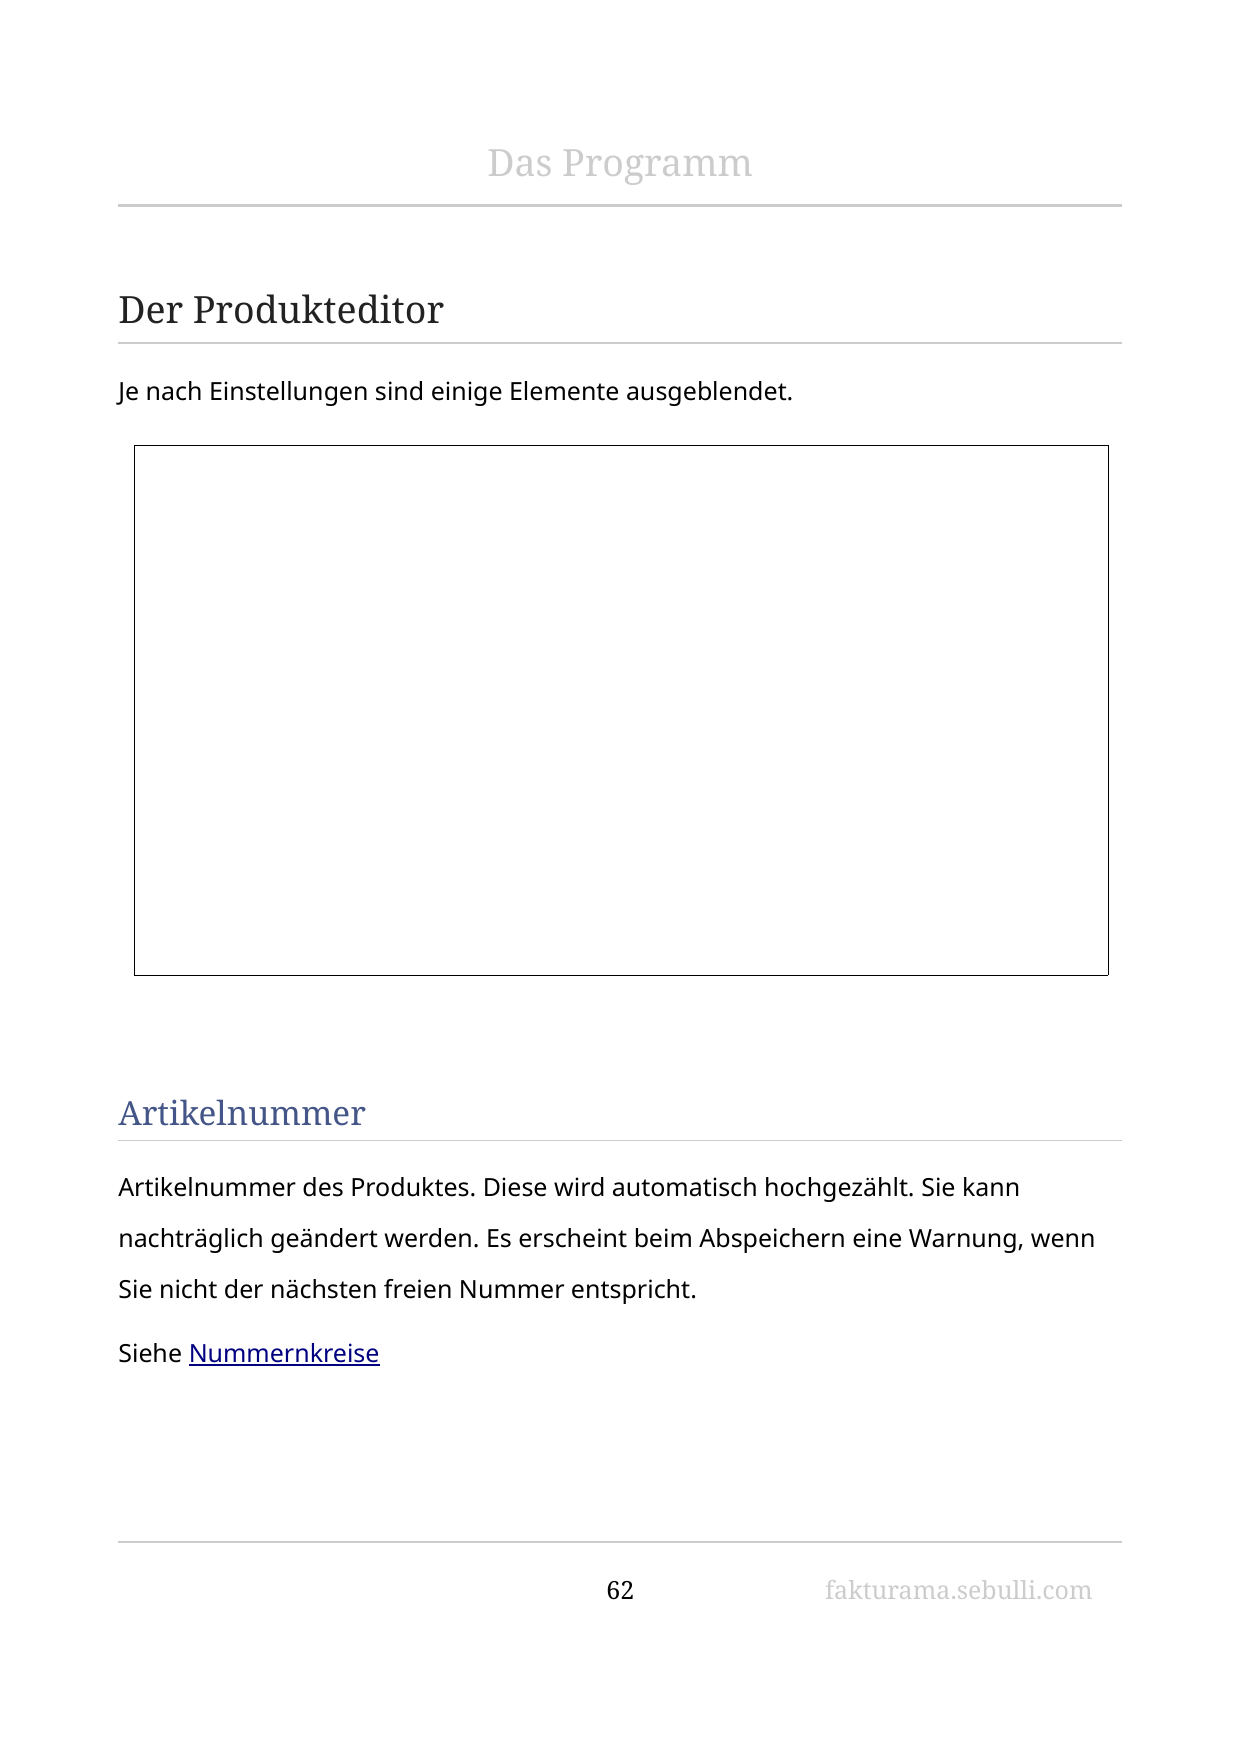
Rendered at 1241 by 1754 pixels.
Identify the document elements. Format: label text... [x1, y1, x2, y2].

subtitle Der Produkteditor [118, 283, 1122, 342]
text Je nach Einstellungen sind einige Elemente ausgeblendet. [118, 373, 1122, 407]
text Siehe Nummernkreise [118, 1335, 1122, 1369]
text Artikelnummer des Produktes. Diese wird automatisch hochgezählt. Sie kann nachträglich geändert werden. Es erscheint beim Abspeichern eine Warnung, wenn Sie nicht der nächsten freien Nummer entspricht. [118, 1170, 1122, 1306]
subtitle Artikelnummer [118, 1090, 1122, 1140]
